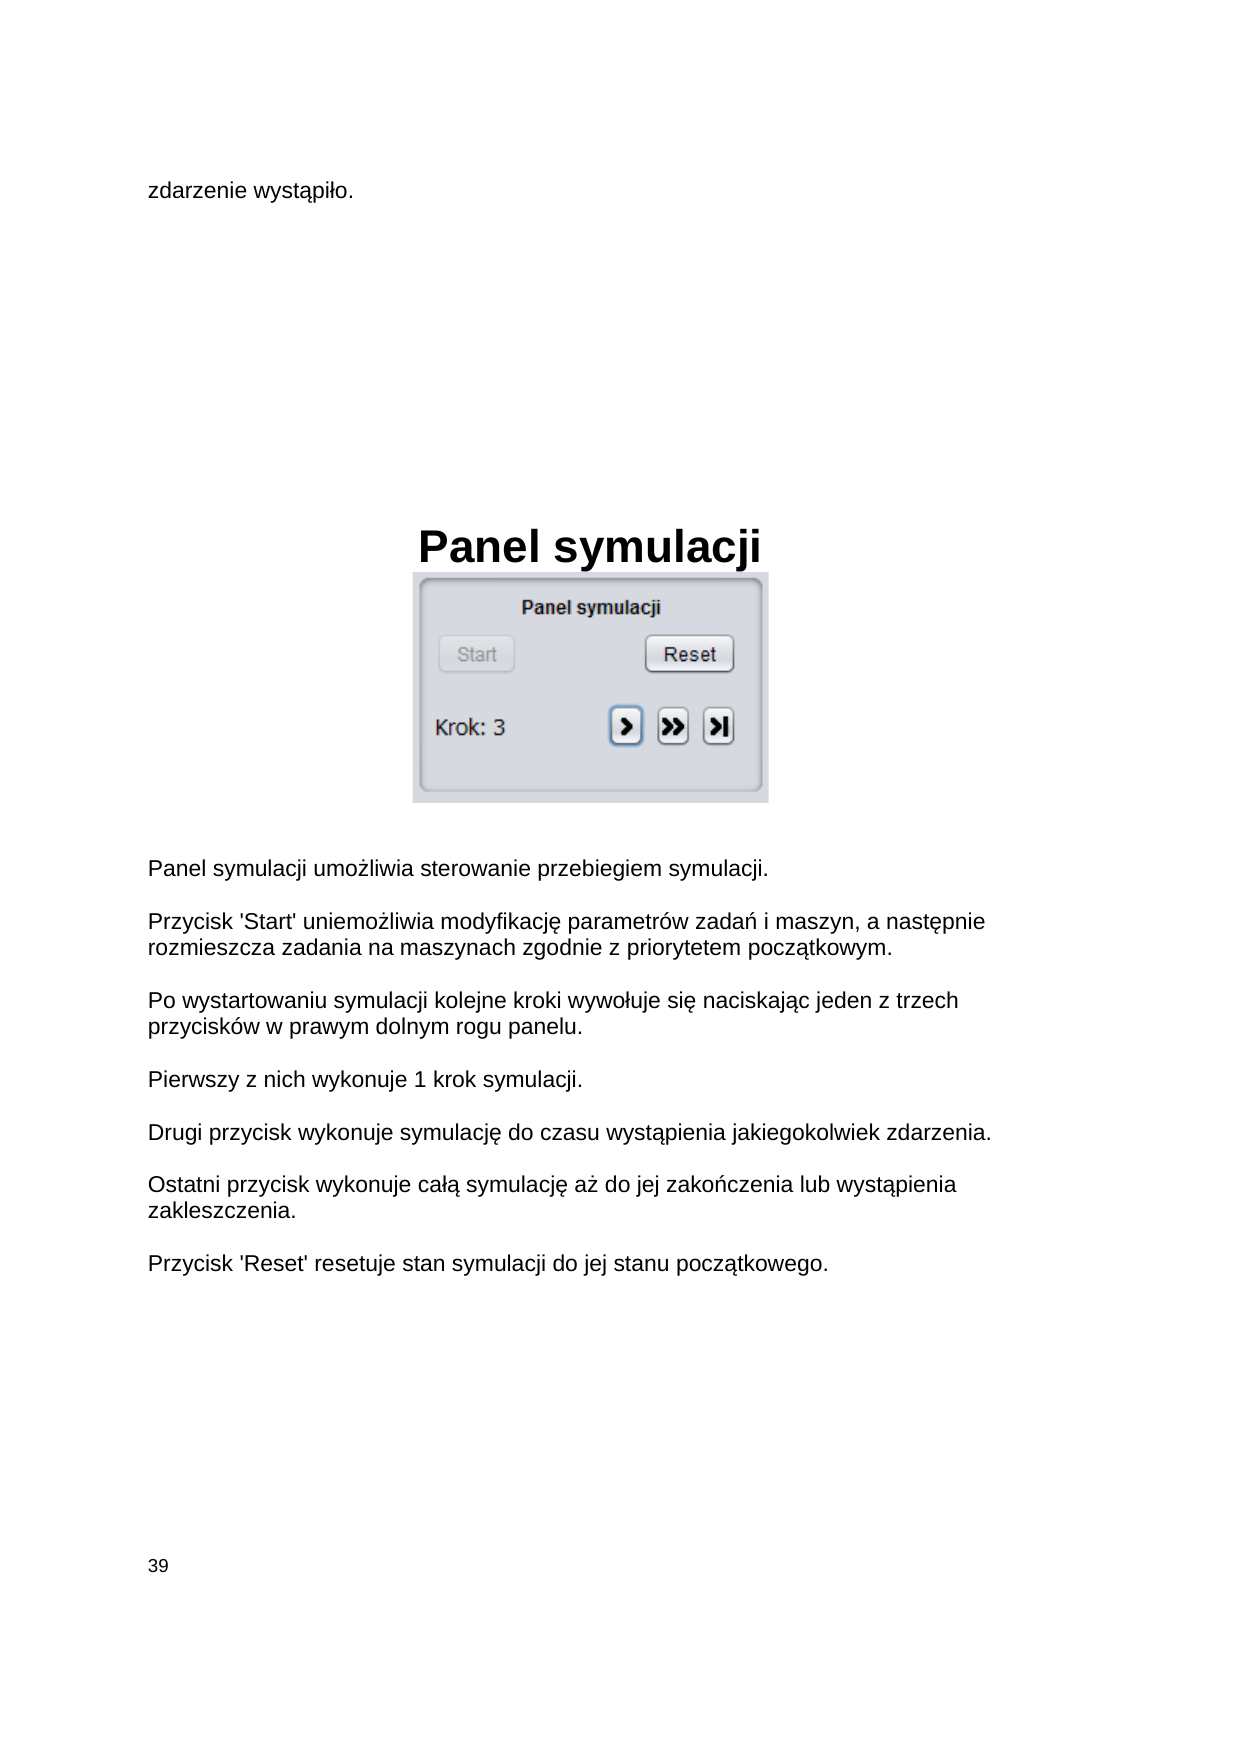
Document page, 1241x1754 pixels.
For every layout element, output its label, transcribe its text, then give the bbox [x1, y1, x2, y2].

text zdarzenie wystąpiło. [148, 177, 1033, 203]
text Przycisk 'Start' uniemożliwia modyfikację parametrów zadań i maszyn, a następnie rozmieszcza zadania na maszynach zgodnie z priorytetem początkowym. [148, 908, 1033, 960]
picture [412, 572, 769, 803]
text Drugi przycisk wykonuje symulację do czasu wystąpienia jakiegokolwiek zdarzenia. [148, 1118, 1033, 1145]
text Panel symulacji umożliwia sterowanie przebiegiem symulacji. [148, 855, 1033, 881]
text Ostatni przycisk wykonuje całą symulację aż do jej zakończenia lub wystąpienia zakleszczenia. [148, 1171, 1033, 1224]
text Pierwszy z nich wykonuje 1 krok symulacji. [148, 1066, 1033, 1092]
text Przycisk 'Reset' resetuje stan symulacji do jej stanu początkowego. [148, 1250, 1033, 1277]
text Po wystartowaniu symulacji kolejne kroki wywołuje się naciskając jeden z trzech przycisków w prawym dolnym rogu panelu. [148, 987, 1033, 1039]
text Panel symulacji [148, 520, 1033, 572]
